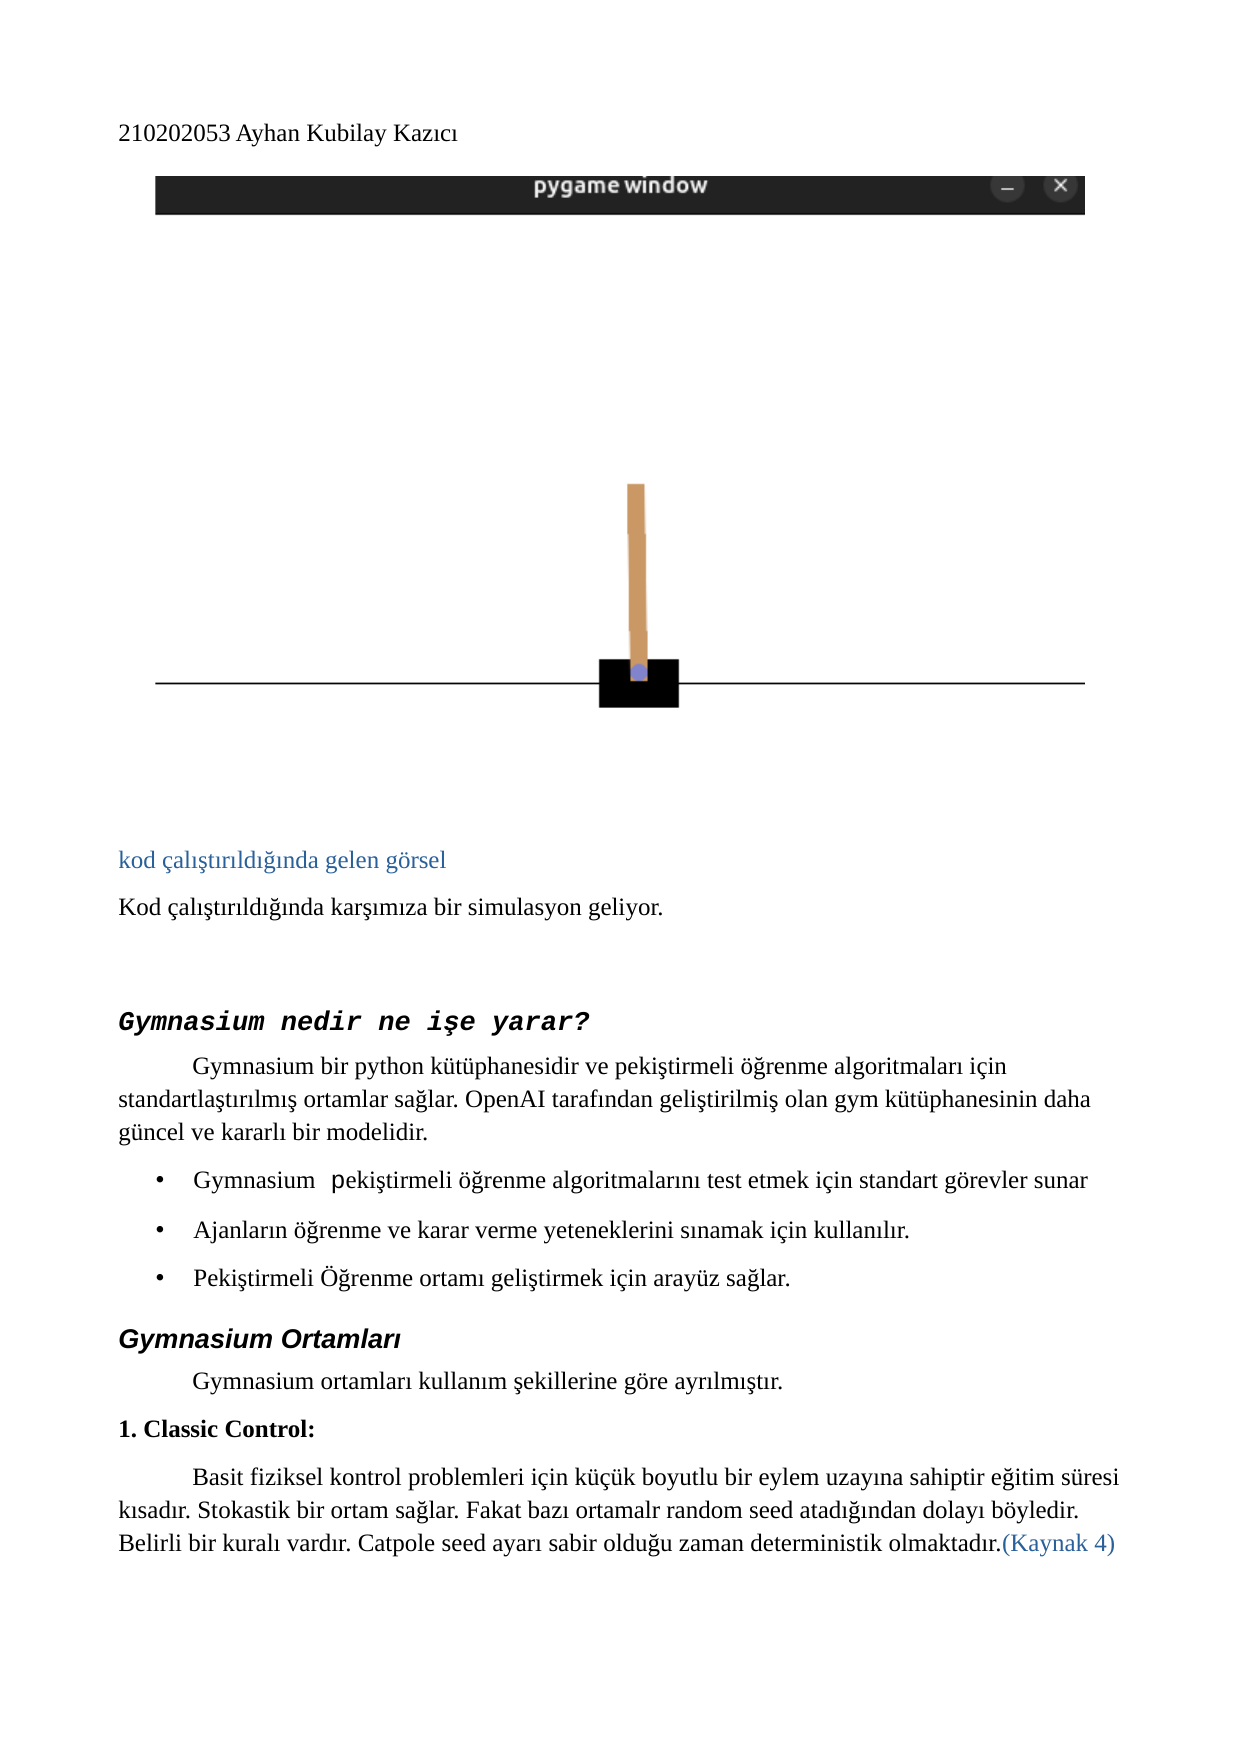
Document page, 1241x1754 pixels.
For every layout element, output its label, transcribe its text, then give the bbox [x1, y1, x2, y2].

subtitle Gymnasium Ortamları [118, 1323, 1122, 1354]
text Kod çalıştırıldığında karşımıza bir simulasyon geliyor. [118, 892, 1122, 921]
text Gymnasium ortamları kullanım şekillerine göre ayrılmıştır. [118, 1366, 1122, 1395]
picture [155, 176, 1085, 841]
list Ajanların öğrenme ve karar verme yeteneklerini sınamak için kullanılır. [156, 1215, 1122, 1244]
subtitle Gymnasium nedir ne işe yarar? [118, 1008, 1122, 1039]
text kod çalıştırıldığında gelen görsel [118, 176, 1122, 873]
text Basit fiziksel kontrol problemleri için küçük boyutlu bir eylem uzayına sahiptir eğitim süresi kısadır. Stokastik bir ortam sağlar. Fakat bazı ortamalr random seed atadığından dolayı böyledir. Belirli bir kuralı vardır. Catpole seed ayarı sabir olduğu zaman deterministik olmaktadır.(Kaynak 4) [118, 1462, 1122, 1556]
text Gymnasium bir python kütüphanesidir ve pekiştirmeli öğrenme algoritmaları için standartlaştırılmış ortamlar sağlar. OpenAI tarafından geliştirilmiş olan gym kütüphanesinin daha güncel ve kararlı bir modelidir. [118, 1051, 1122, 1146]
list Pekiştirmeli Öğrenme ortamı geliştirmek için arayüz sağlar. [156, 1263, 1122, 1291]
list Gymnasium pekiştirmeli öğrenme algoritmalarını test etmek için standart görevler sunar [156, 1165, 1122, 1196]
text 1. Classic Control: [118, 1414, 1122, 1443]
